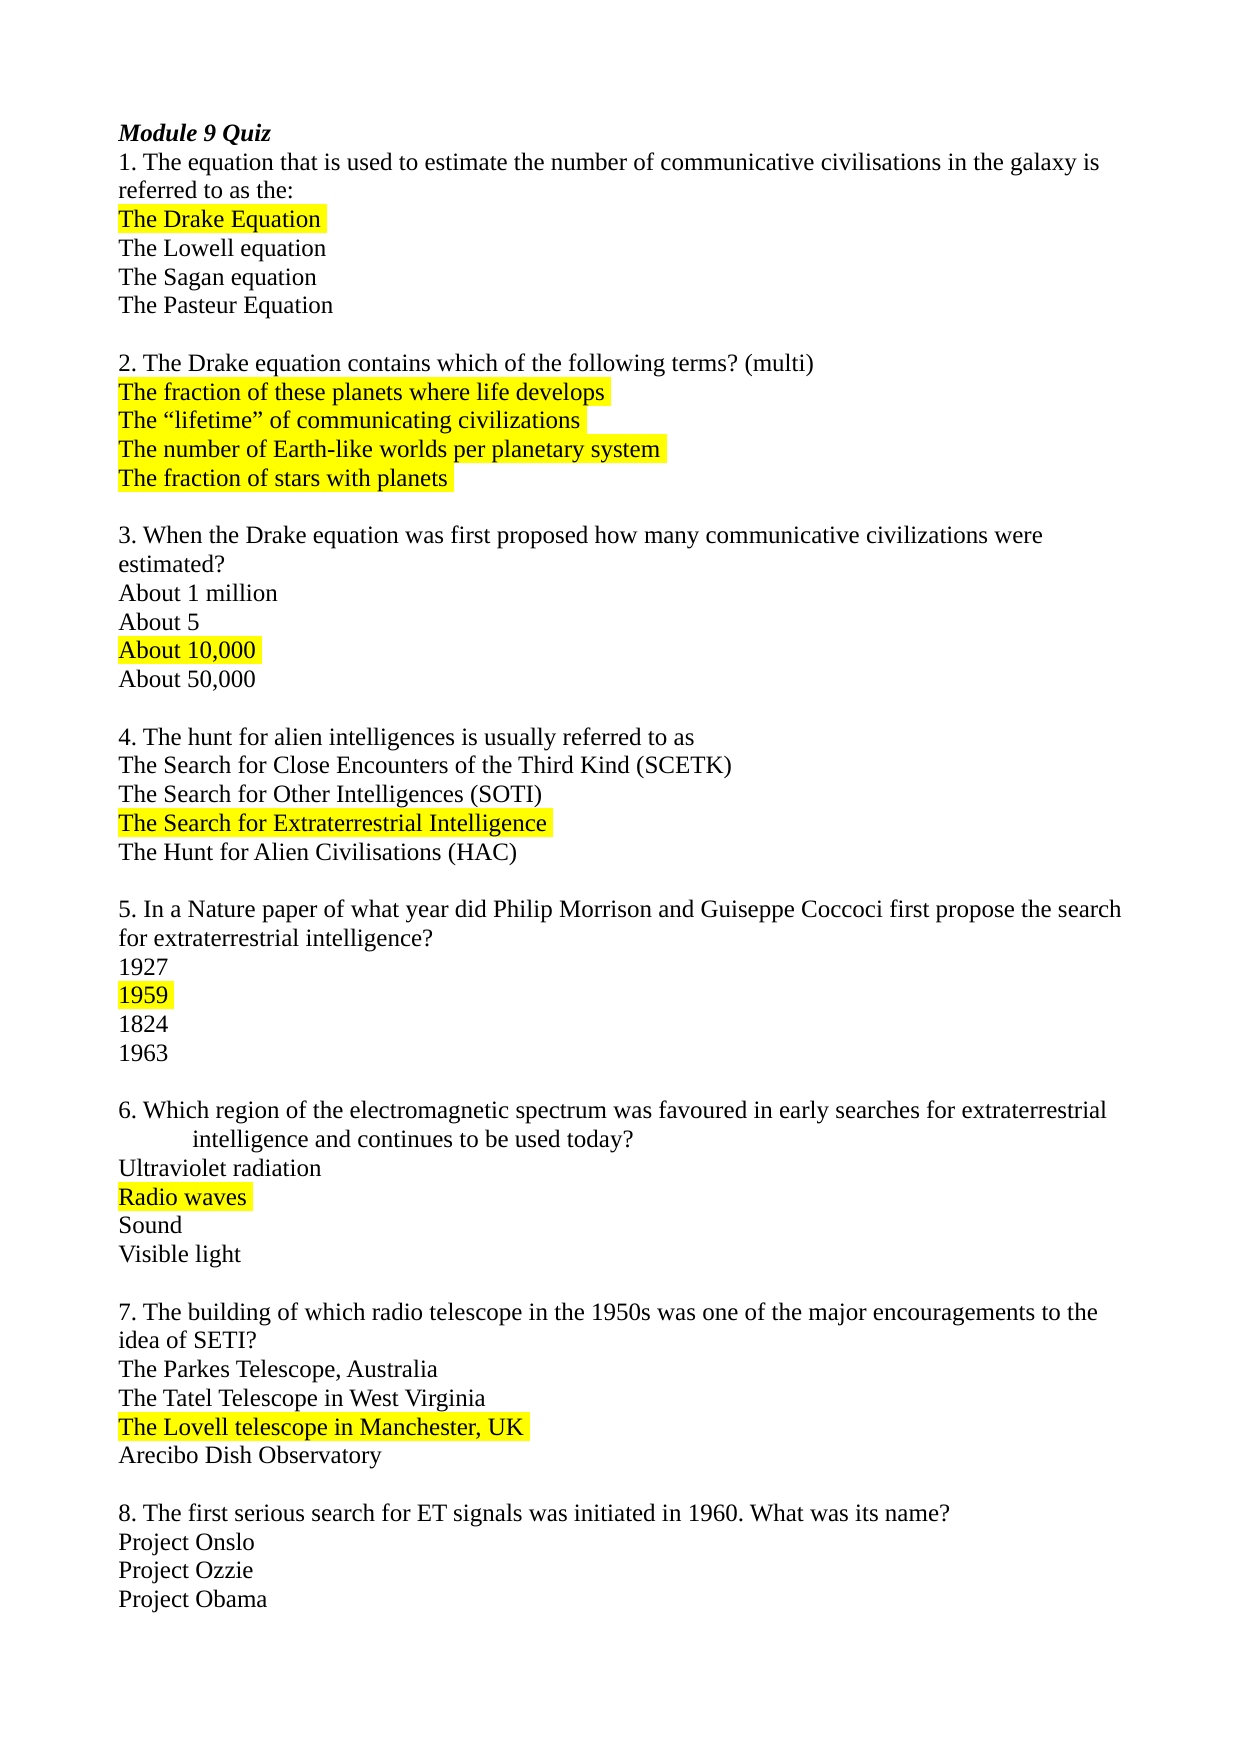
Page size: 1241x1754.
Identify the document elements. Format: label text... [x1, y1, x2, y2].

text Arecibo Dish Observatory [118, 1441, 1122, 1469]
text 1927 [118, 952, 1122, 981]
text 3. When the Drake equation was first proposed how many communicative civilizations were estimated? [118, 521, 1122, 578]
text Visible light [118, 1239, 1122, 1268]
text About 10,000 [118, 636, 1122, 664]
text 2. The Drake equation contains which of the following terms? (multi) [118, 348, 1122, 377]
text 8. The first serious search for ET signals was initiated in 1960. What was its name? [118, 1498, 1122, 1527]
text 1824 [118, 1009, 1122, 1038]
text About 1 million [118, 578, 1122, 607]
text 1959 [118, 981, 1122, 1009]
text The fraction of these planets where life develops [118, 377, 1122, 406]
text The Parkes Telescope, Australia [118, 1354, 1122, 1383]
text About 50,000 [118, 664, 1122, 693]
text The “lifetime” of communicating civilizations [118, 406, 1122, 434]
text The Lovell telescope in Manchester, UK [118, 1412, 1122, 1441]
text The Tatel Telescope in West Virginia [118, 1383, 1122, 1412]
text The Search for Close Encounters of the Third Kind (SCETK) [118, 751, 1122, 779]
text The Lowell equation [118, 233, 1122, 262]
text Radio waves [118, 1182, 1122, 1211]
text Sound [118, 1211, 1122, 1239]
text The Sagan equation [118, 262, 1122, 291]
text Project Ozzie [118, 1556, 1122, 1584]
text Module 9 Quiz [118, 118, 1122, 147]
text About 5 [118, 607, 1122, 636]
text Ultraviolet radiation [118, 1153, 1122, 1182]
text The number of Earth-like worlds per planetary system [118, 434, 1122, 463]
text Project Onslo [118, 1527, 1122, 1556]
text The Search for Other Intelligences (SOTI) [118, 779, 1122, 808]
text The Search for Extraterrestrial Intelligence [118, 808, 1122, 837]
text The fraction of stars with planets [118, 463, 1122, 492]
text 7. The building of which radio telescope in the 1950s was one of the major encouragements to the idea of SETI? [118, 1297, 1122, 1354]
text 1963 [118, 1038, 1122, 1067]
text The Drake Equation [118, 204, 1122, 233]
text 6. Which region of the electromagnetic spectrum was favoured in early searches for extraterrestrial intelligence and continues to be used today? [118, 1096, 1122, 1153]
text 4. The hunt for alien intelligences is usually referred to as [118, 722, 1122, 751]
text 5. In a Nature paper of what year did Philip Morrison and Guiseppe Coccoci first propose the search for extraterrestrial intelligence? [118, 894, 1122, 952]
text Project Obama [118, 1584, 1122, 1613]
text The Pasteur Equation [118, 291, 1122, 319]
text 1. The equation that is used to estimate the number of communicative civilisations in the galaxy is referred to as the: [118, 147, 1122, 204]
text The Hunt for Alien Civilisations (HAC) [118, 837, 1122, 866]
